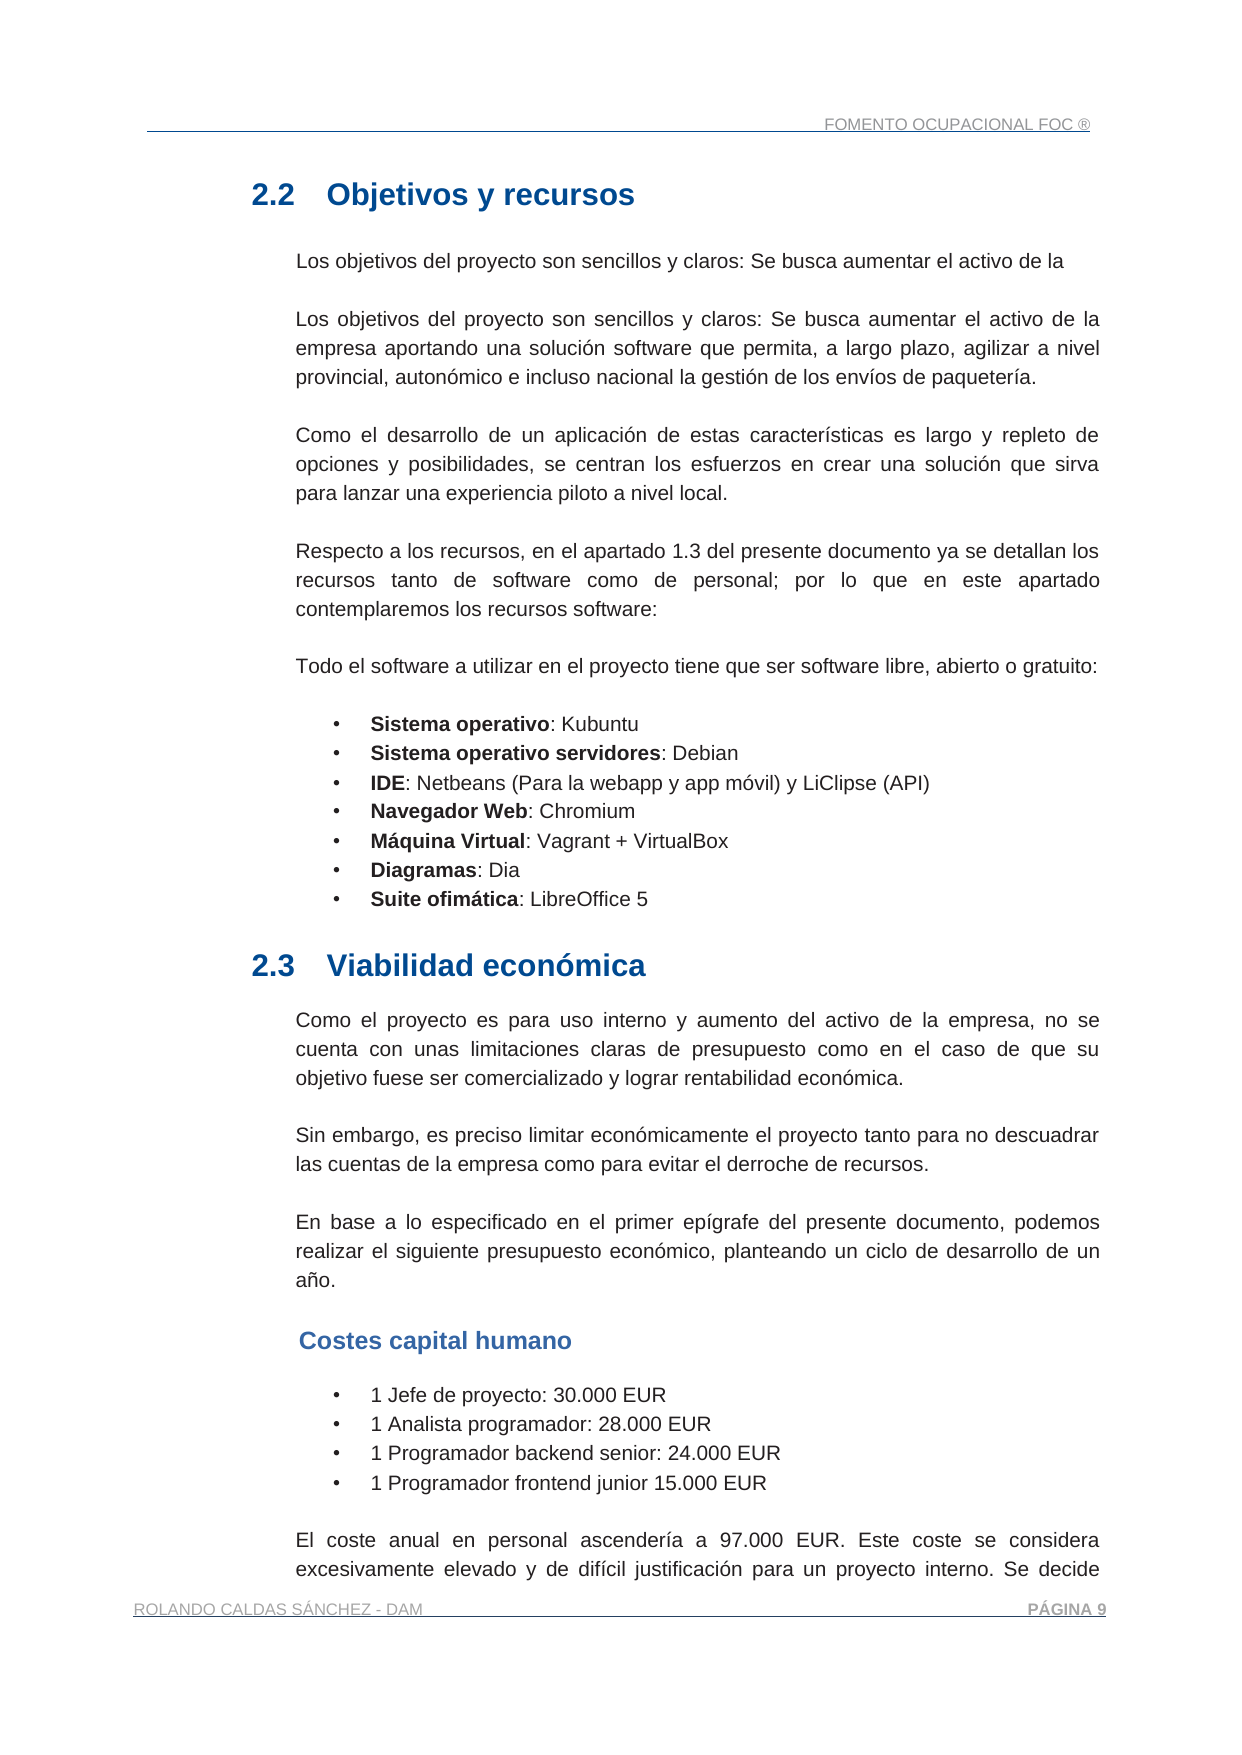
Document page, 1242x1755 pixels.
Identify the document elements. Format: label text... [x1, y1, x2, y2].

list 1 Analista programador: 28.000 EUR [333, 1412, 1106, 1436]
text En base a lo especificado en el primer epígrafe del presente documento, podemos realizar el siguiente presupuesto económico, planteando un ciclo de desarrollo de un año. [295, 1210, 1101, 1292]
list Navegador Web: Chromium [333, 799, 1106, 823]
text Respecto a los recursos, en el apartado 1.3 del presente documento ya se detallan los recursos tanto de software como de personal; por lo que en este apartado contemplaremos los recursos software: [295, 538, 1101, 620]
list Suite ofimática: LibreOffice 5 [333, 887, 1106, 911]
text Los objetivos del proyecto son sencillos y claros: Se busca aumentar el activo de la empresa aportando una solución software que permita, a largo plazo, agilizar a nivel provincial, autonómico e incluso nacional la gestión de los envíos de paquetería. [295, 307, 1101, 389]
text El coste anual en personal ascendería a 97.000 EUR. Este coste se considera excesivamente elevado y de difícil justificación para un proyecto interno. Se decide [295, 1528, 1101, 1581]
list Objetivos y recursos [251, 176, 1106, 211]
list Sistema operativo servidores: Debian [333, 741, 1106, 765]
list IDE: Netbeans (Para la webapp y app móvil) y LiClipse (API) [333, 770, 1106, 794]
text Como el desarrollo de un aplicación de estas características es largo y repleto de opciones y posibilidades, se centran los esfuerzos en crear una solución que sirva para lanzar una experiencia piloto a nivel local. [295, 423, 1101, 504]
list Viabilidad económica [251, 947, 1106, 982]
text Costes capital humano [299, 1326, 1106, 1354]
list Máquina Virtual: Vagrant + VirtualBox [333, 828, 1106, 852]
text Todo el software a utilizar en el proyecto tiene que ser software libre, abierto o gratuito: [295, 654, 1101, 678]
list Diagramas: Dia [333, 857, 1106, 882]
list Sistema operativo: Kubuntu [333, 712, 1106, 736]
text Sin embargo, es preciso limitar económicamente el proyecto tanto para no descuadrar las cuentas de la empresa como para evitar el derroche de recursos. [295, 1123, 1101, 1176]
list 1 Programador backend senior: 24.000 EUR [333, 1441, 1106, 1465]
list 1 Jefe de proyecto: 30.000 EUR [333, 1383, 1106, 1407]
text Los objetivos del proyecto son sencillos y claros: Se busca aumentar el activo de la [296, 249, 1106, 273]
text Como el proyecto es para uso interno y aumento del activo de la empresa, no se cuenta con unas limitaciones claras de presupuesto como en el caso de que su objetivo fuese ser comercializado y lograr rentabilidad económica. [295, 1007, 1101, 1089]
list 1 Programador frontend junior 15.000 EUR [333, 1470, 1106, 1494]
